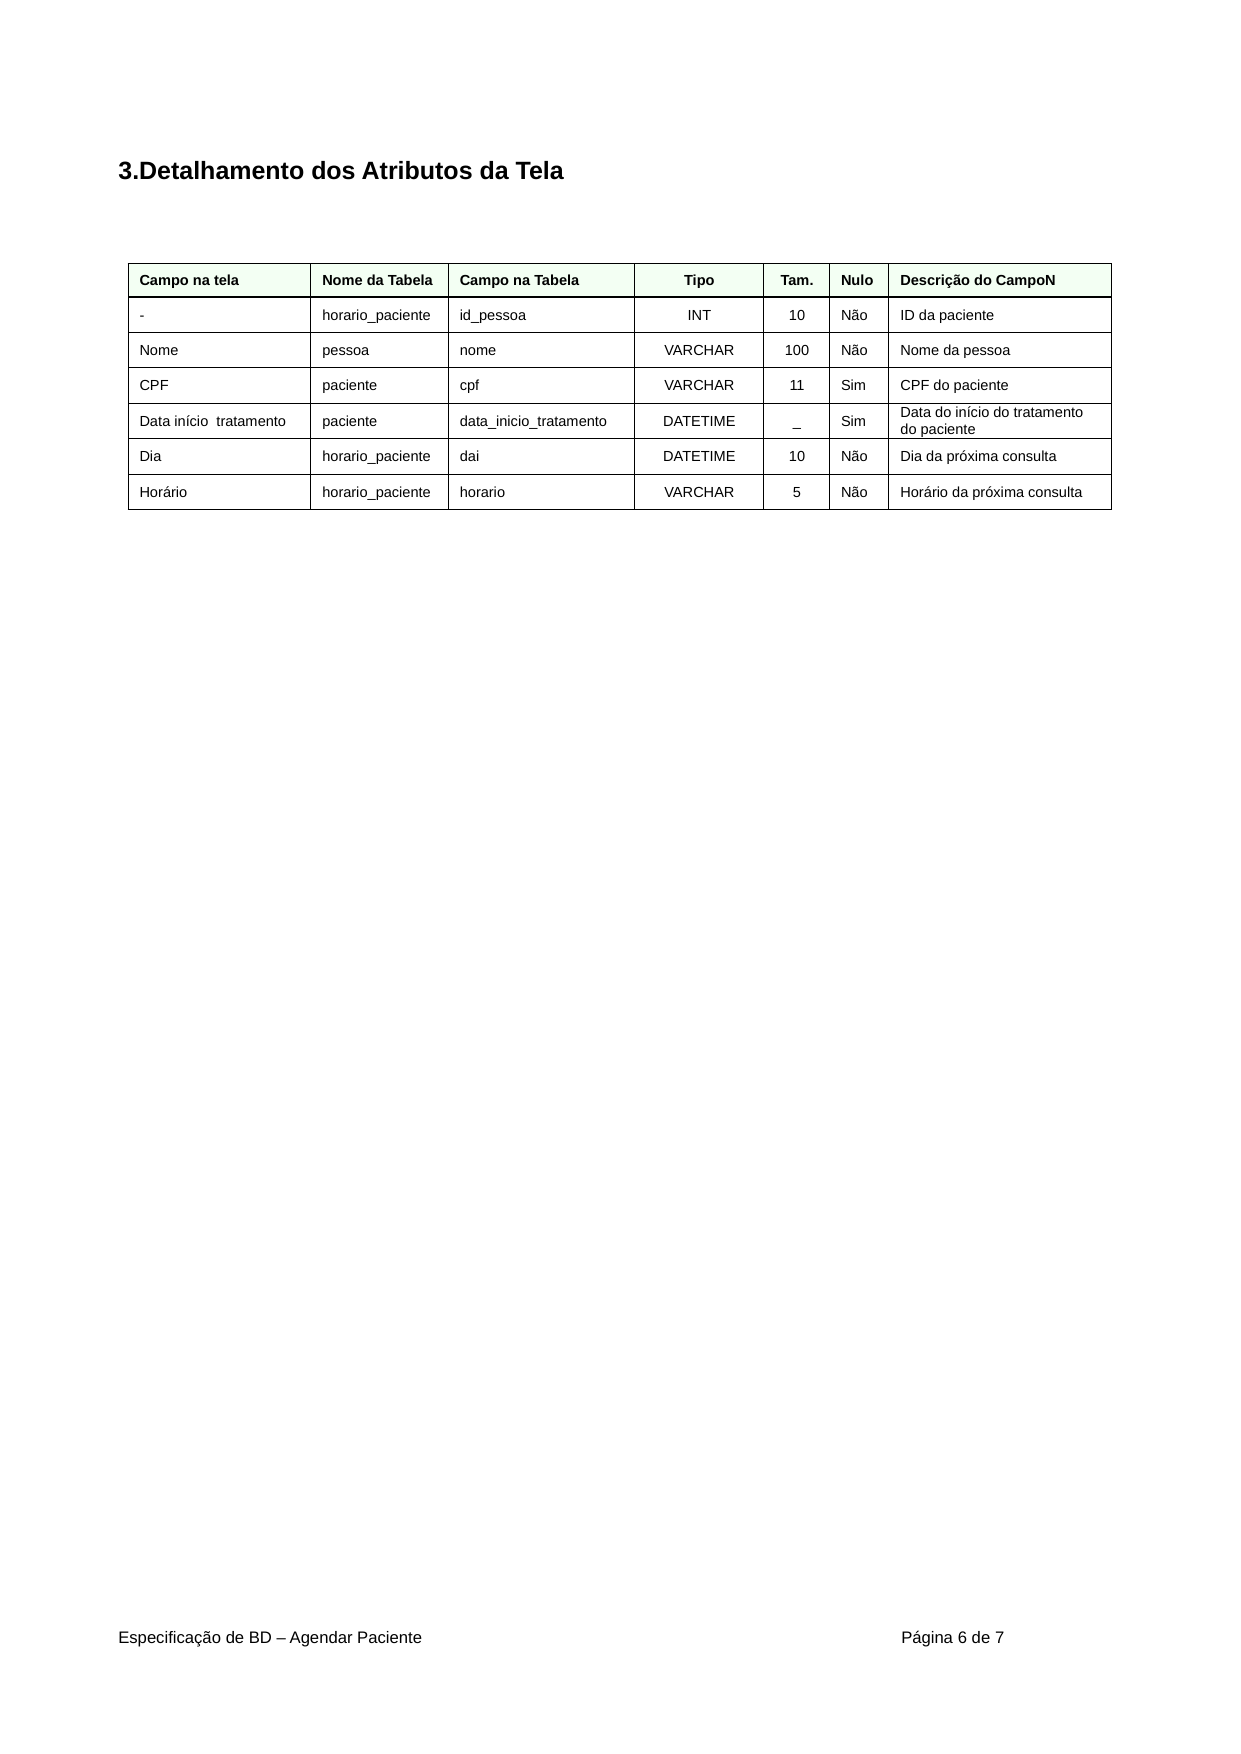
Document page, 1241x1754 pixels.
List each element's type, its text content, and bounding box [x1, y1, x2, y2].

table_cell 10 [764, 298, 829, 332]
table_cell paciente [311, 368, 448, 403]
table_cell id_pessoa [449, 298, 634, 332]
table_cell paciente [311, 404, 448, 438]
subtitle Detalhamento dos Atributos da Tela [118, 156, 1122, 185]
table_cell Não [830, 475, 888, 509]
table_header Nulo [830, 264, 888, 296]
table_header Nome da Tabela [311, 264, 448, 296]
table_header Tam. [764, 264, 829, 296]
table_cell 10 [764, 439, 829, 473]
table_cell ID da paciente [889, 298, 1111, 332]
table_cell horario_paciente [311, 298, 448, 332]
table_cell Não [830, 333, 888, 367]
table_header Tipo [635, 264, 763, 296]
table_header Campo na Tabela [449, 264, 634, 296]
table_cell VARCHAR [635, 368, 763, 403]
table_cell Nome da pessoa [889, 333, 1111, 367]
table_cell Data início tratamento [129, 404, 310, 438]
table_cell cpf [449, 368, 634, 403]
table_cell Horário da próxima consulta [889, 475, 1111, 509]
table_cell 11 [764, 368, 829, 403]
table_cell data_inicio_tratamento [449, 404, 634, 438]
table_cell Não [830, 439, 888, 473]
table_cell horario_paciente [311, 475, 448, 509]
table_cell _ [764, 404, 829, 438]
table_header Campo na tela [129, 264, 310, 296]
table_cell horario_paciente [311, 439, 448, 473]
table_cell 5 [764, 475, 829, 509]
table_cell Dia [129, 439, 310, 473]
table_header Descrição do CampoN [889, 264, 1111, 296]
table_cell Dia da próxima consulta [889, 439, 1111, 473]
table_cell pessoa [311, 333, 448, 367]
table_cell Sim [830, 404, 888, 438]
table_cell Data do início do tratamento do paciente [889, 404, 1111, 438]
table_cell CPF do paciente [889, 368, 1111, 403]
table_cell horario [449, 475, 634, 509]
table_cell dai [449, 439, 634, 473]
table_cell Sim [830, 368, 888, 403]
table_cell DATETIME [635, 404, 763, 438]
table_cell - [129, 298, 310, 332]
table_cell 100 [764, 333, 829, 367]
table_cell VARCHAR [635, 475, 763, 509]
table_cell Horário [129, 475, 310, 509]
table_cell nome [449, 333, 634, 367]
table_cell DATETIME [635, 439, 763, 473]
table_cell CPF [129, 368, 310, 403]
table_cell Não [830, 298, 888, 332]
table_cell Nome [129, 333, 310, 367]
table_cell VARCHAR [635, 333, 763, 367]
table_cell INT [635, 298, 763, 332]
